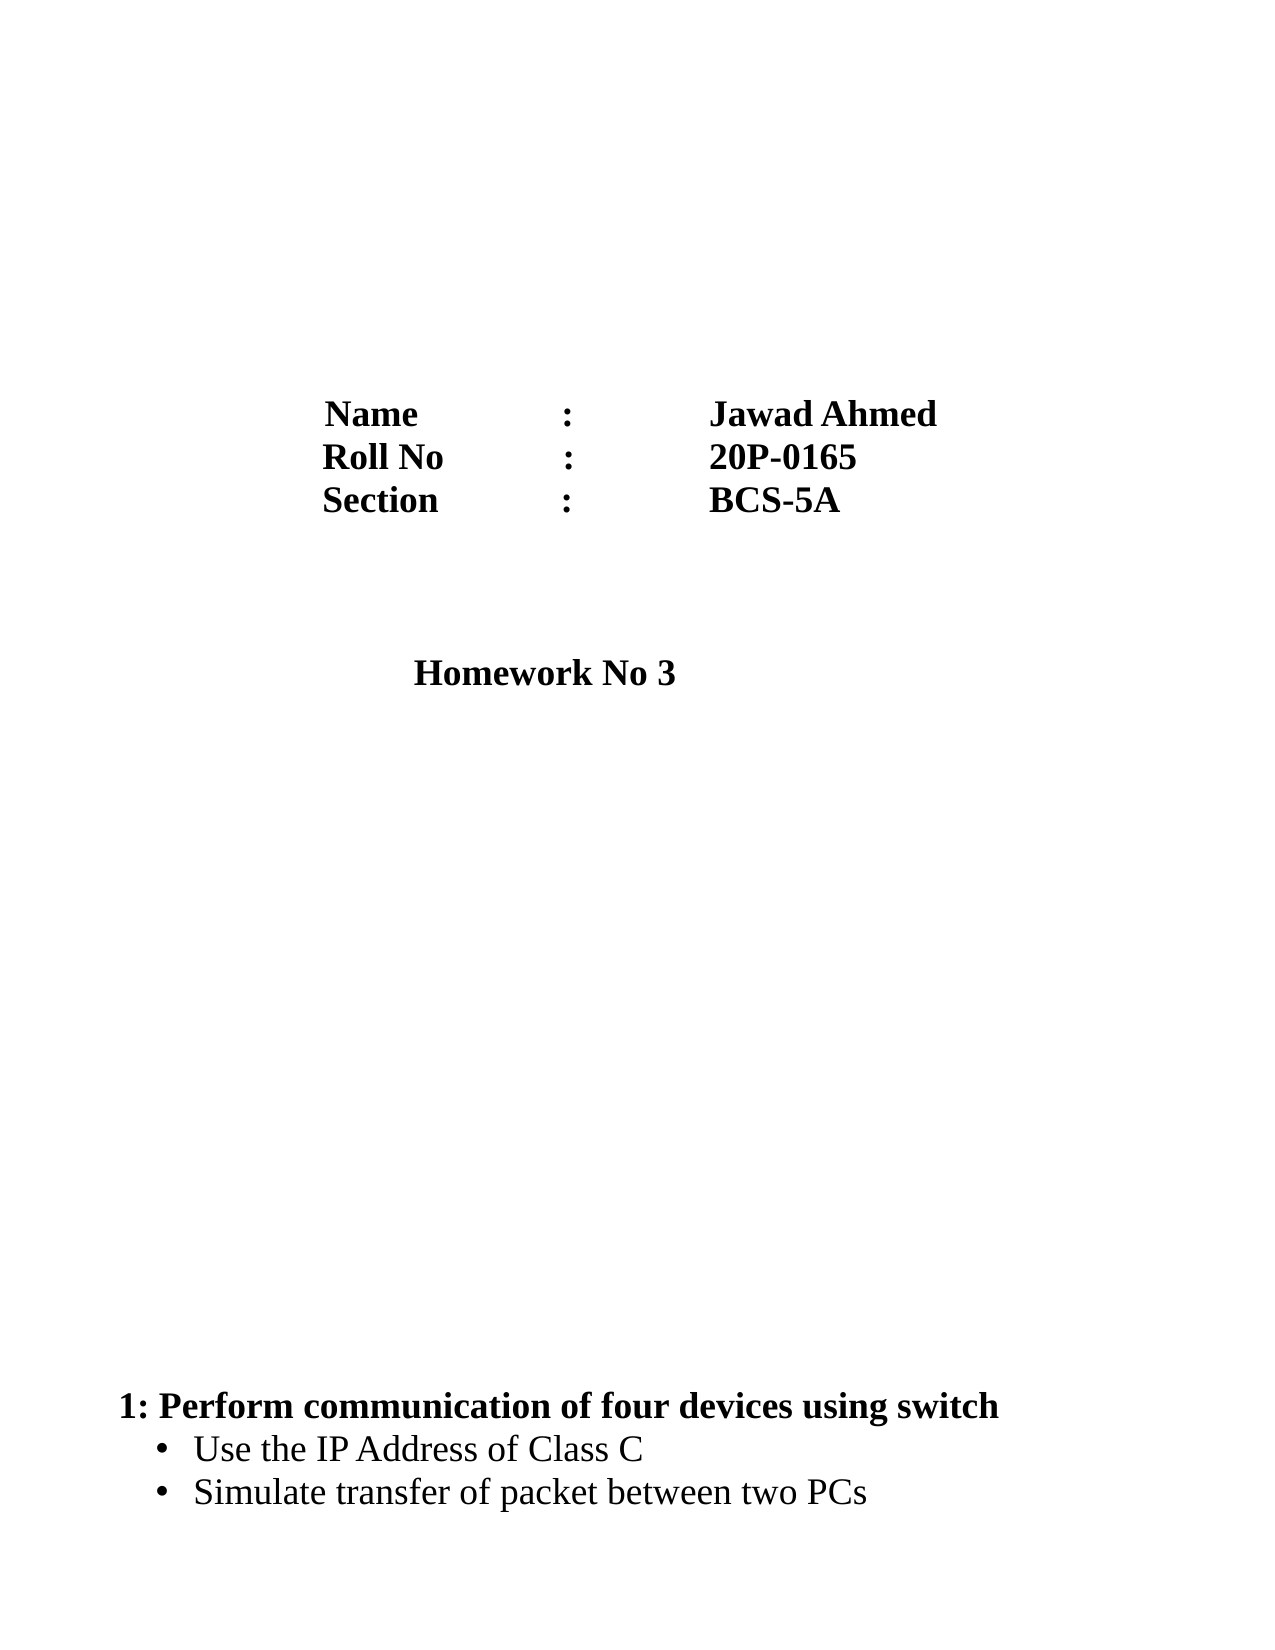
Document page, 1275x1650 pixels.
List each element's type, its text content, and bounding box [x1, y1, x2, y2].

text 1: Perform communication of four devices using switch [118, 1383, 1157, 1426]
list Simulate transfer of packet between two PCs [156, 1469, 1157, 1512]
text Homework No 3 [118, 650, 1157, 693]
list Use the IP Address of Class C [156, 1426, 1157, 1469]
text Name : Jawad Ahmed [118, 391, 1157, 434]
text Section : BCS-5A [118, 477, 1157, 521]
text Roll No : 20P-0165 [118, 434, 1157, 477]
